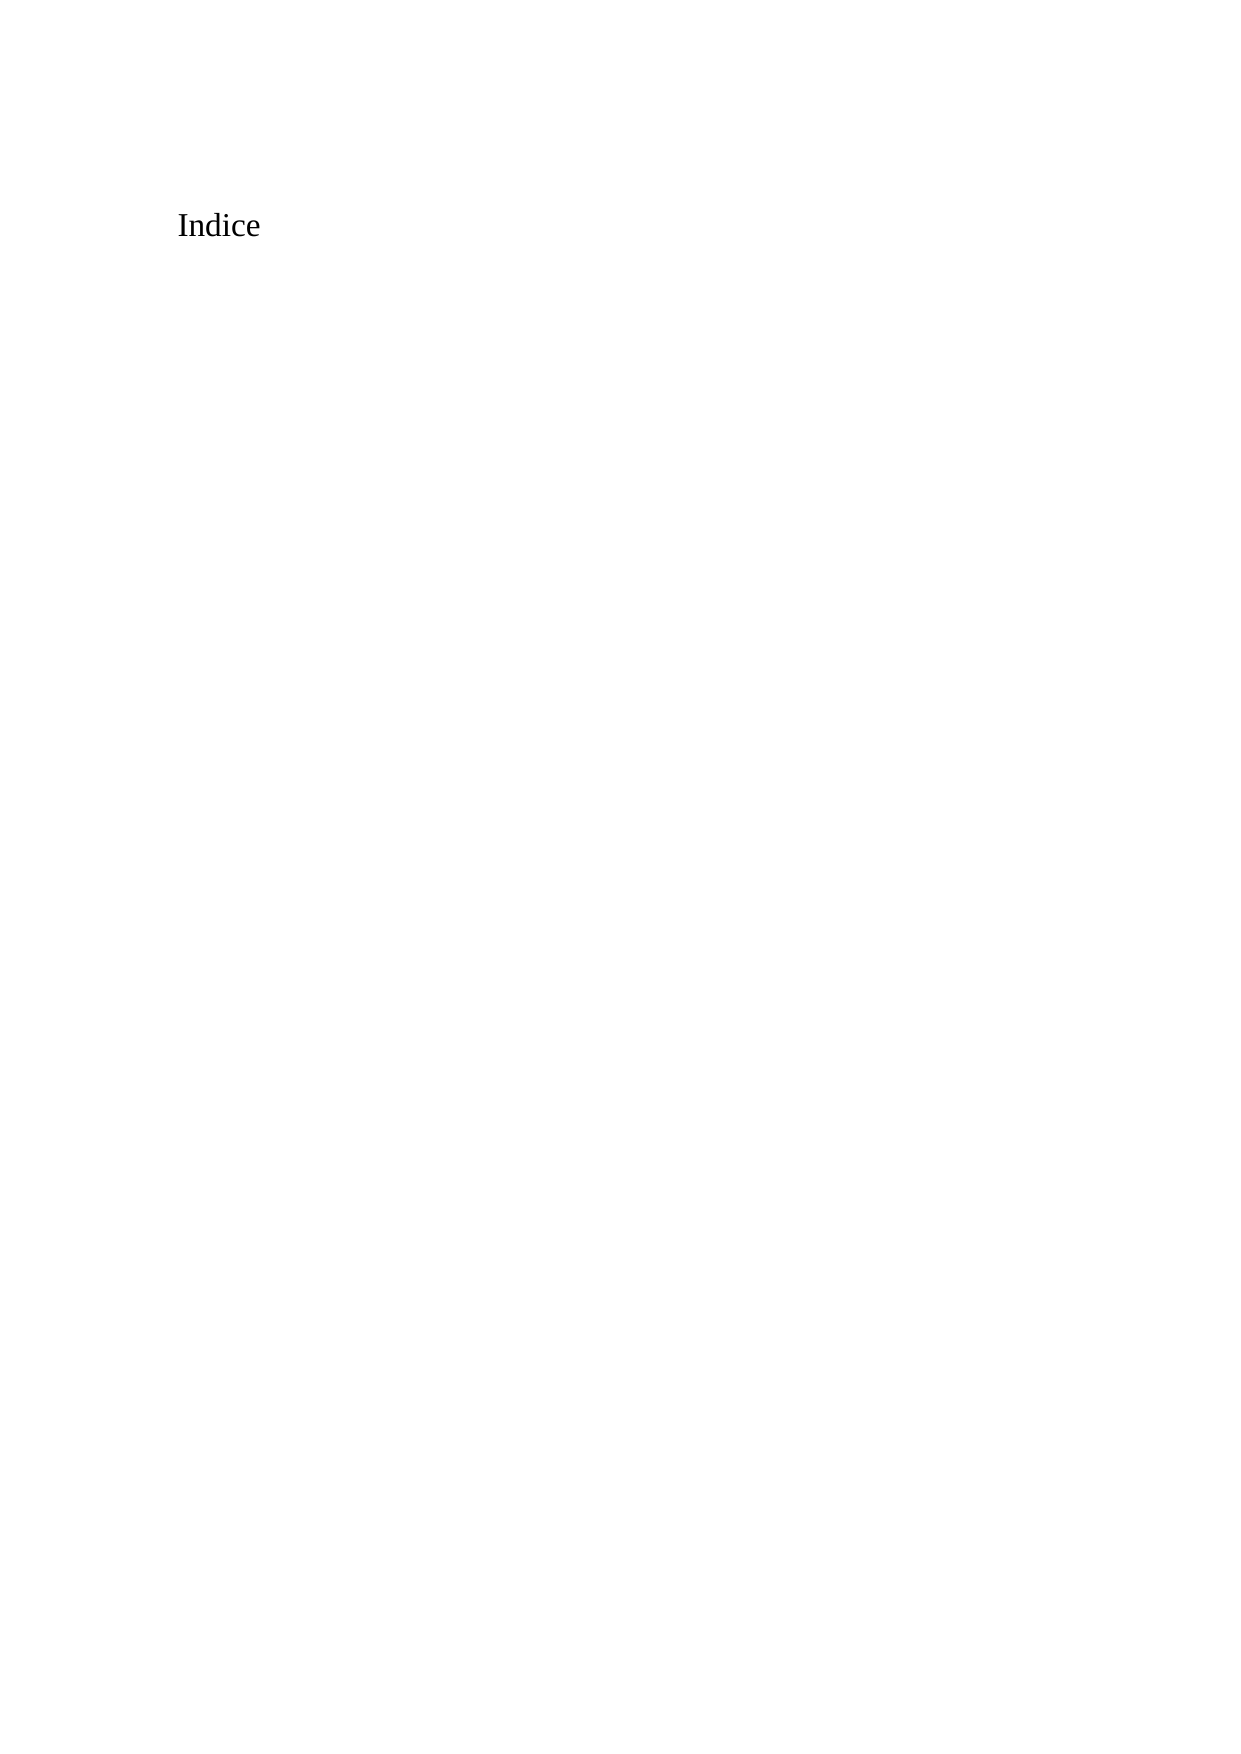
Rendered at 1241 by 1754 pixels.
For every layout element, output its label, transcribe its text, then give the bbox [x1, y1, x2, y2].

text Indice [177, 205, 1063, 243]
